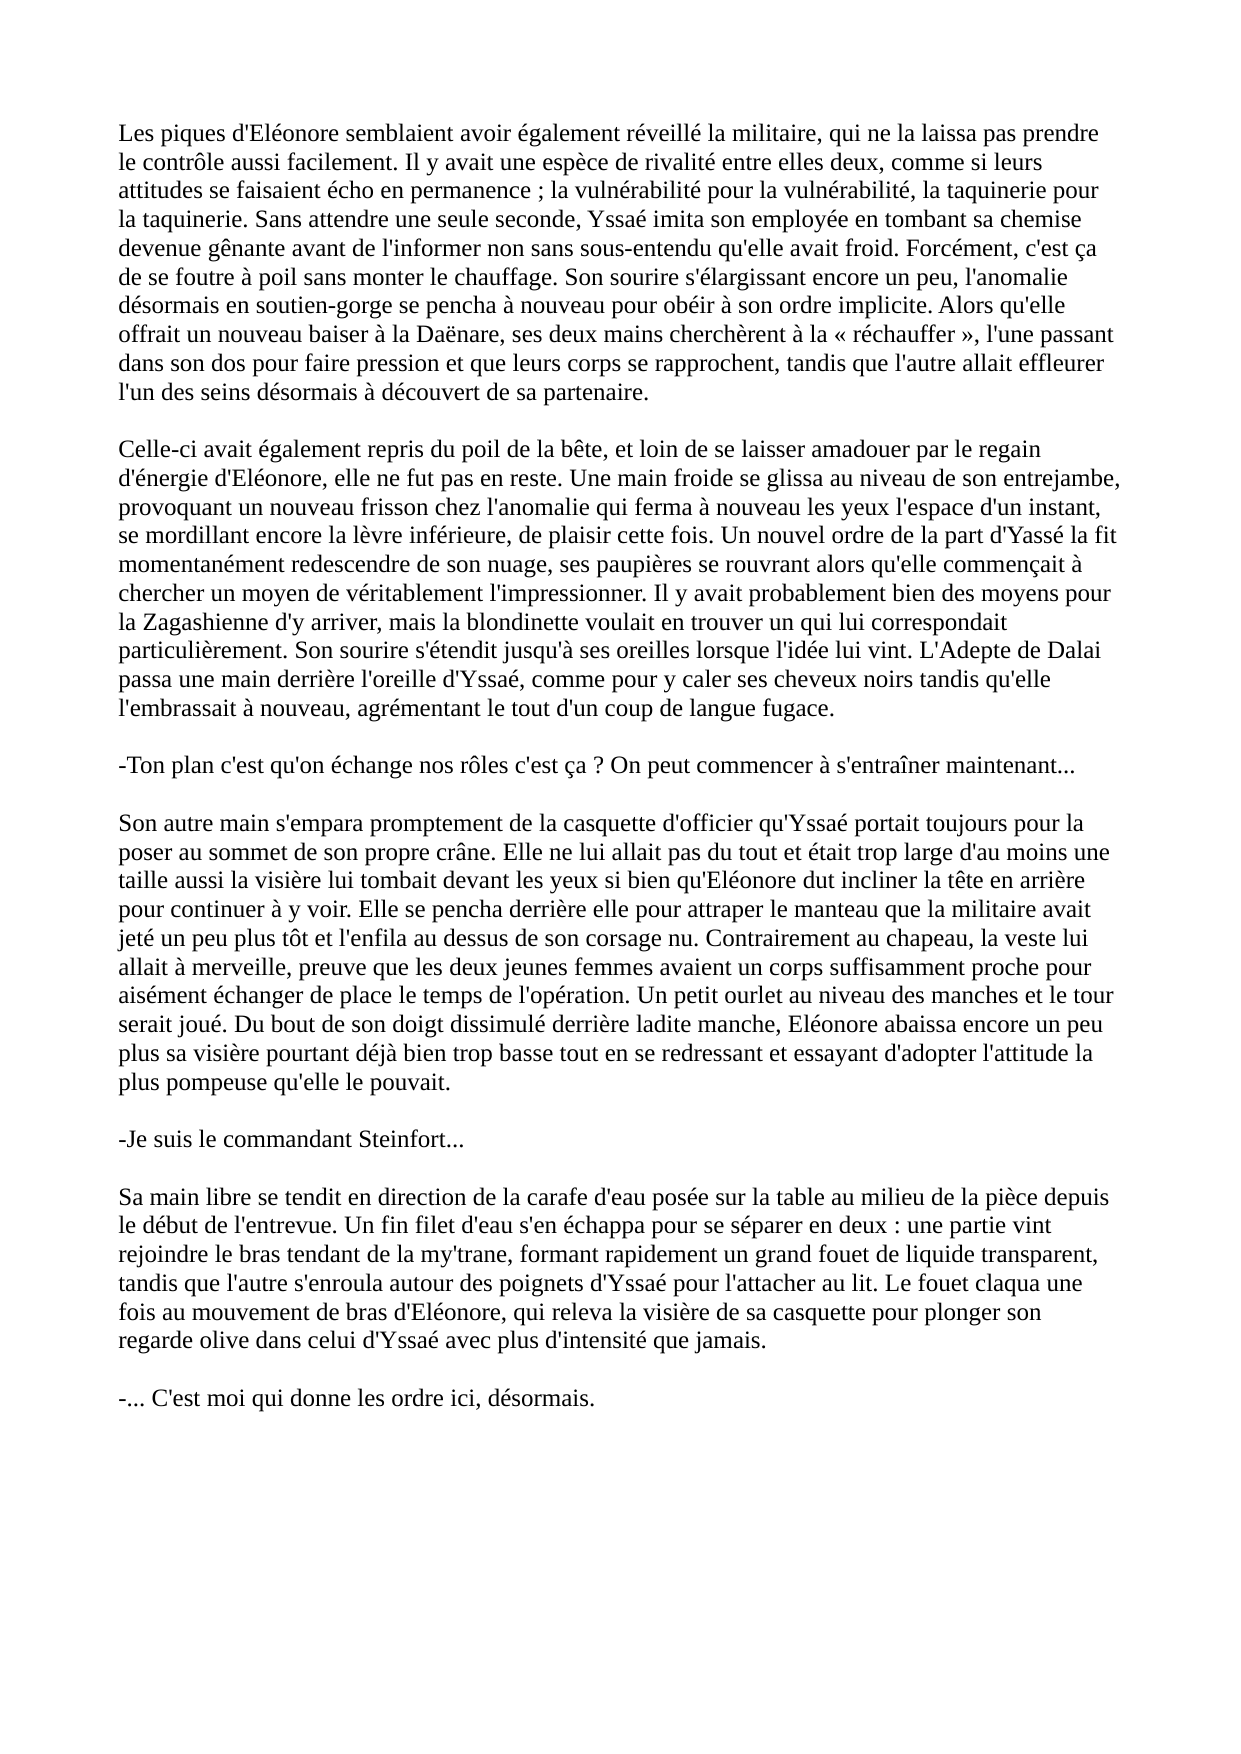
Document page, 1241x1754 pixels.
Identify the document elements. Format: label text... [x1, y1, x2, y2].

text Celle-ci avait également repris du poil de la bête, et loin de se laisser amadouer par le regain d'énergie d'Eléonore, elle ne fut pas en reste. Une main froide se glissa au niveau de son entrejambe, provoquant un nouveau frisson chez l'anomalie qui ferma à nouveau les yeux l'espace d'un instant, se mordillant encore la lèvre inférieure, de plaisir cette fois. Un nouvel ordre de la part d'Yassé la fit momentanément redescendre de son nuage, ses paupières se rouvrant alors qu'elle commençait à chercher un moyen de véritablement l'impressionner. Il y avait probablement bien des moyens pour la Zagashienne d'y arriver, mais la blondinette voulait en trouver un qui lui correspondait particulièrement. Son sourire s'étendit jusqu'à ses oreilles lorsque l'idée lui vint. L'Adepte de Dalai passa une main derrière l'oreille d'Yssaé, comme pour y caler ses cheveux noirs tandis qu'elle l'embrassait à nouveau, agrémentant le tout d'un coup de langue fugace. [118, 434, 1122, 722]
text -Ton plan c'est qu'on échange nos rôles c'est ça ? On peut commencer à s'entraîner maintenant... [118, 751, 1122, 779]
text -... C'est moi qui donne les ordre ici, désormais. [118, 1383, 1122, 1412]
text Les piques d'Eléonore semblaient avoir également réveillé la militaire, qui ne la laissa pas prendre le contrôle aussi facilement. Il y avait une espèce de rivalité entre elles deux, comme si leurs attitudes se faisaient écho en permanence ; la vulnérabilité pour la vulnérabilité, la taquinerie pour la taquinerie. Sans attendre une seule seconde, Yssaé imita son employée en tombant sa chemise devenue gênante avant de l'informer non sans sous-entendu qu'elle avait froid. Forcément, c'est ça de se foutre à poil sans monter le chauffage. Son sourire s'élargissant encore un peu, l'anomalie désormais en soutien-gorge se pencha à nouveau pour obéir à son ordre implicite. Alors qu'elle offrait un nouveau baiser à la Daënare, ses deux mains cherchèrent à la « réchauffer », l'une passant dans son dos pour faire pression et que leurs corps se rapprochent, tandis que l'autre allait effleurer l'un des seins désormais à découvert de sa partenaire. [118, 118, 1122, 406]
text Sa main libre se tendit en direction de la carafe d'eau posée sur la table au milieu de la pièce depuis le début de l'entrevue. Un fin filet d'eau s'en échappa pour se séparer en deux : une partie vint rejoindre le bras tendant de la my'trane, formant rapidement un grand fouet de liquide transparent, tandis que l'autre s'enroula autour des poignets d'Yssaé pour l'attacher au lit. Le fouet claqua une fois au mouvement de bras d'Eléonore, qui releva la visière de sa casquette pour plonger son regarde olive dans celui d'Yssaé avec plus d'intensité que jamais. [118, 1182, 1122, 1354]
text Son autre main s'empara promptement de la casquette d'officier qu'Yssaé portait toujours pour la poser au sommet de son propre crâne. Elle ne lui allait pas du tout et était trop large d'au moins une taille aussi la visière lui tombait devant les yeux si bien qu'Eléonore dut incliner la tête en arrière pour continuer à y voir. Elle se pencha derrière elle pour attraper le manteau que la militaire avait jeté un peu plus tôt et l'enfila au dessus de son corsage nu. Contrairement au chapeau, la veste lui allait à merveille, preuve que les deux jeunes femmes avaient un corps suffisamment proche pour aisément échanger de place le temps de l'opération. Un petit ourlet au niveau des manches et le tour serait joué. Du bout de son doigt dissimulé derrière ladite manche, Eléonore abaissa encore un peu plus sa visière pourtant déjà bien trop basse tout en se redressant et essayant d'adopter l'attitude la plus pompeuse qu'elle le pouvait. [118, 808, 1122, 1096]
text -Je suis le commandant Steinfort... [118, 1124, 1122, 1153]
